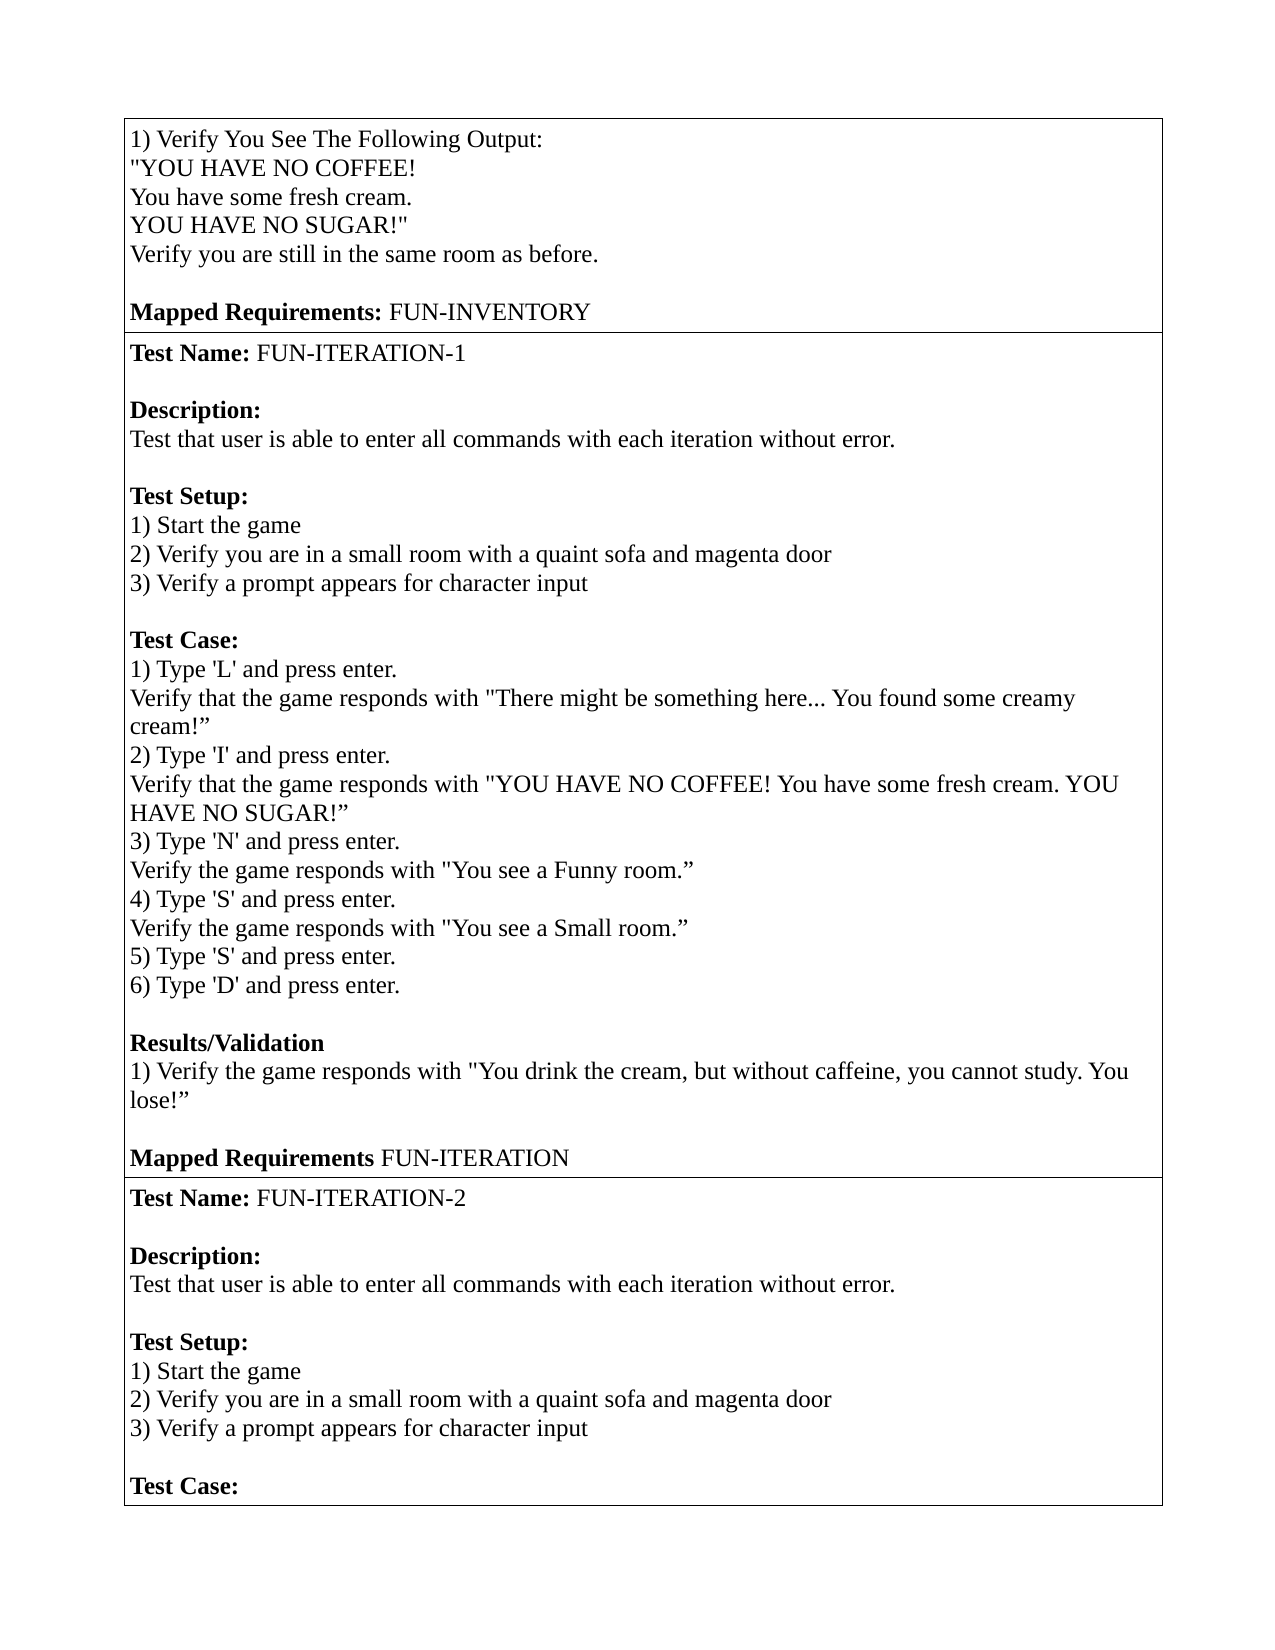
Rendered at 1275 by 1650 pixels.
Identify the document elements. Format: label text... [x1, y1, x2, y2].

table_cell 1) Verify You See The Following Output: "YOU HAVE NO COFFEE! You have some fresh cream. YOU HAVE NO SUGAR!" Verify you are still in the same room as before. Mapped Requirements: FUN-INVENTORY [125, 119, 1162, 331]
table_cell Test Name: FUN-ITERATION-2 Description: Test that user is able to enter all commands with each iteration without error. Test Setup: 1) Start the game 2) Verify you are in a small room with a quaint sofa and magenta door 3) Verify a prompt appears for character input Test Case: [125, 1178, 1162, 1505]
table_cell Test Name: FUN-ITERATION-1 Description: Test that user is able to enter all commands with each iteration without error. Test Setup: 1) Start the game 2) Verify you are in a small room with a quaint sofa and magenta door 3) Verify a prompt appears for character input Test Case: 1) Type 'L' and press enter. Verify that the game responds with "There might be something here... You found some creamy cream!” 2) Type 'I' and press enter. Verify that the game responds with "YOU HAVE NO COFFEE! You have some fresh cream. YOU HAVE NO SUGAR!” 3) Type 'N' and press enter. Verify the game responds with "You see a Funny room.” 4) Type 'S' and press enter. Verify the game responds with "You see a Small room.” 5) Type 'S' and press enter. 6) Type 'D' and press enter. Results/Validation 1) Verify the game responds with "You drink the cream, but without caffeine, you cannot study. You lose!” Mapped Requirements FUN-ITERATION [125, 333, 1162, 1177]
